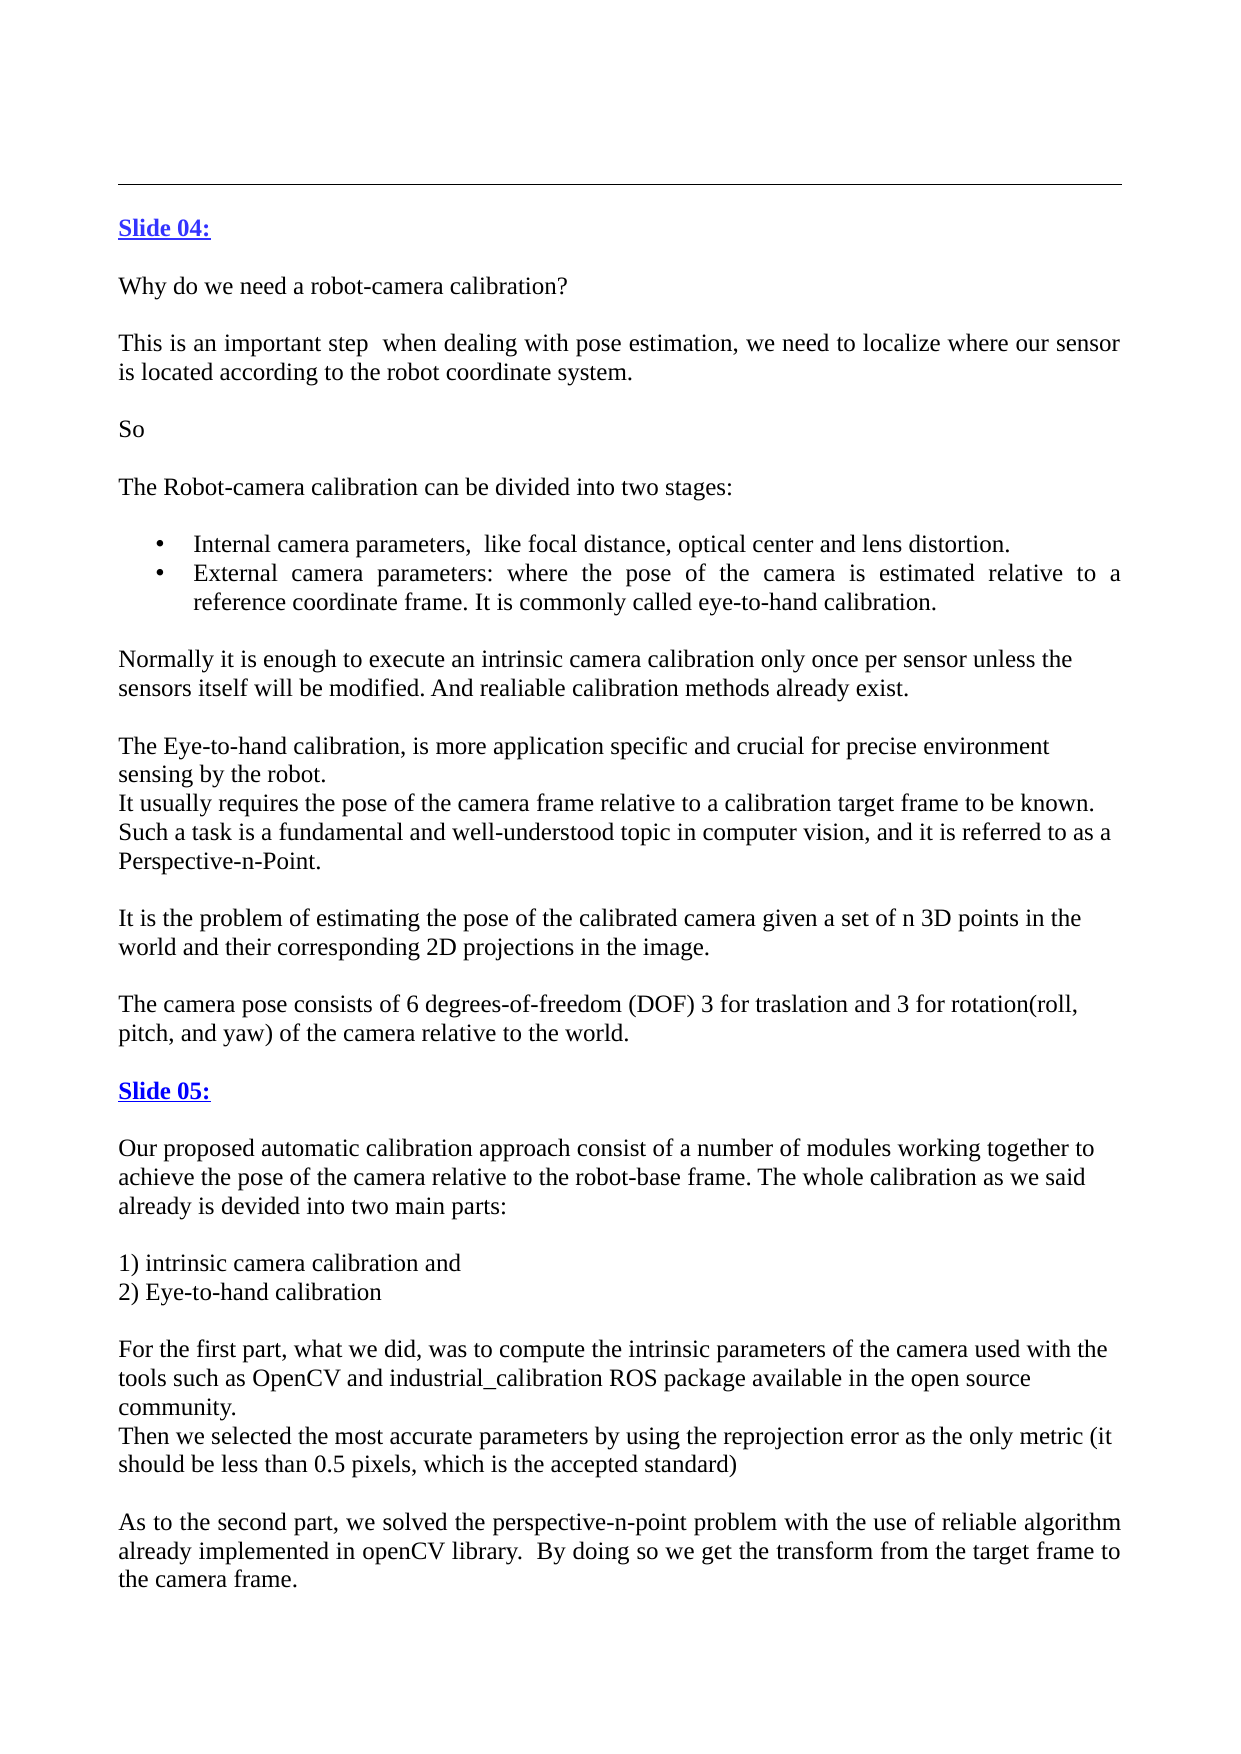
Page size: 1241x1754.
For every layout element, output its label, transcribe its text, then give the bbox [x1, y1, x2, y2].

text For the first part, what we did, was to compute the intrinsic parameters of the camera used with the tools such as OpenCV and industrial_calibration ROS package available in the open source community. [118, 1334, 1122, 1421]
text Then we selected the most accurate parameters by using the reprojection error as the only metric (it should be less than 0.5 pixels, which is the accepted standard) [118, 1421, 1122, 1478]
text Our proposed automatic calibration approach consist of a number of modules working together to achieve the pose of the camera relative to the robot-base frame. The whole calibration as we said already is devided into two main parts: [118, 1133, 1122, 1219]
text 1) intrinsic camera calibration and [118, 1248, 1122, 1277]
text The Robot-camera calibration can be divided into two stages: [118, 472, 1122, 501]
text As to the second part, we solved the perspective-n-point problem with the use of reliable algorithm already implemented in openCV library. By doing so we get the transform from the target frame to the camera frame. [118, 1507, 1122, 1593]
text Normally it is enough to execute an intrinsic camera calibration only once per sensor unless the sensors itself will be modified. And realiable calibration methods already exist. [118, 644, 1122, 702]
text It is the problem of estimating the pose of the calibrated camera given a set of n 3D points in the world and their corresponding 2D projections in the image. [118, 903, 1122, 961]
text Slide 05: [118, 1076, 1122, 1104]
text It usually requires the pose of the camera frame relative to a calibration target frame to be known. Such a task is a fundamental and well-understood topic in computer vision, and it is referred to as a Perspective-n-Point. [118, 788, 1122, 874]
list Internal camera parameters, like focal distance, optical center and lens distortion. [156, 529, 1122, 558]
text So [118, 414, 1122, 443]
text 2) Eye-to-hand calibration [118, 1277, 1122, 1306]
list External camera parameters: where the pose of the camera is estimated relative to a reference coordinate frame. It is commonly called eye-to-hand calibration. [156, 558, 1122, 616]
text This is an important step when dealing with pose estimation, we need to localize where our sensor is located according to the robot coordinate system. [118, 328, 1122, 386]
text The camera pose consists of 6 degrees-of-freedom (DOF) 3 for traslation and 3 for rotation(roll, pitch, and yaw) of the camera relative to the world. [118, 989, 1122, 1047]
text Slide 04: [118, 213, 1122, 242]
text Why do we need a robot-camera calibration? [118, 271, 1122, 299]
text The Eye-to-hand calibration, is more application specific and crucial for precise environment sensing by the robot. [118, 731, 1122, 788]
